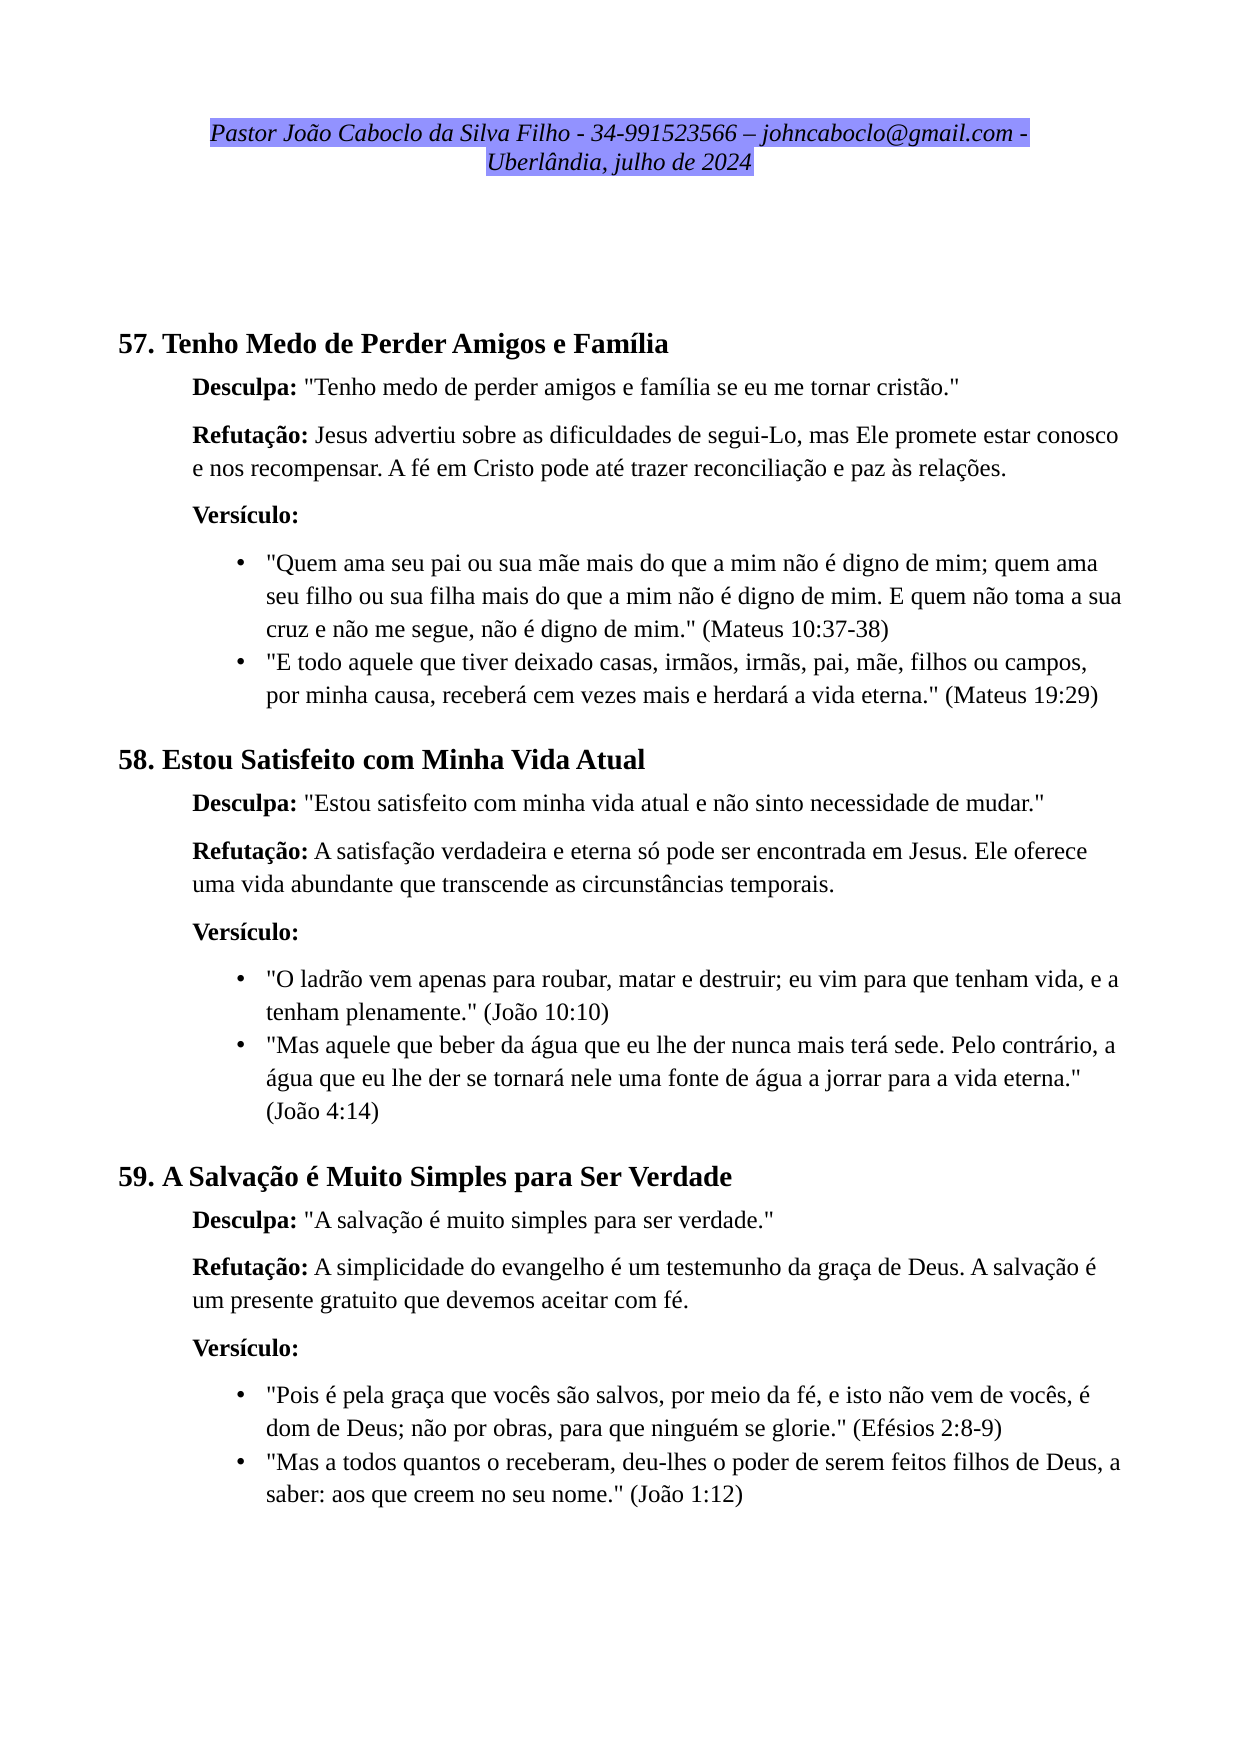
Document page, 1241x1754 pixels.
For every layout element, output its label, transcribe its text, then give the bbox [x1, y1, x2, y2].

list "E todo aquele que tiver deixado casas, irmãos, irmãs, pai, mãe, filhos ou campos, por minha causa, receberá cem vezes mais e herdará a vida eterna." (Mateus 19:29) [236, 647, 1122, 709]
text Versículo: [192, 501, 1122, 529]
text Refutação: A simplicidade do evangelho é um testemunho da graça de Deus. A salvação é um presente gratuito que devemos aceitar com fé. [192, 1252, 1122, 1314]
list "O ladrão vem apenas para roubar, matar e destruir; eu vim para que tenham vida, e a tenham plenamente." (João 10:10) [236, 964, 1122, 1026]
list "Mas a todos quantos o receberam, deu-lhes o poder de serem feitos filhos de Deus, a saber: aos que creem no seu nome." (João 1:12) [236, 1447, 1122, 1508]
list "Pois é pela graça que vocês são salvos, por meio da fé, e isto não vem de vocês, é dom de Deus; não por obras, para que ninguém se glorie." (Efésios 2:8-9) [236, 1381, 1122, 1442]
subtitle 59. A Salvação é Muito Simples para Ser Verdade [118, 1159, 1122, 1192]
text Versículo: [192, 917, 1122, 946]
subtitle 58. Estou Satisfeito com Minha Vida Atual [118, 742, 1122, 776]
subtitle 57. Tenho Medo de Perder Amigos e Família [118, 326, 1122, 360]
text Desculpa: "Estou satisfeito com minha vida atual e não sinto necessidade de mudar." [192, 788, 1122, 817]
list "Mas aquele que beber da água que eu lhe der nunca mais terá sede. Pelo contrário, a água que eu lhe der se tornará nele uma fonte de água a jorrar para a vida eterna." (João 4:14) [236, 1030, 1122, 1125]
text Refutação: A satisfação verdadeira e eterna só pode ser encontrada em Jesus. Ele oferece uma vida abundante que transcende as circunstâncias temporais. [192, 836, 1122, 898]
text Refutação: Jesus advertiu sobre as dificuldades de segui-Lo, mas Ele promete estar conosco e nos recompensar. A fé em Cristo pode até trazer reconciliação e paz às relações. [192, 420, 1122, 482]
text Desculpa: "A salvação é muito simples para ser verdade." [192, 1205, 1122, 1233]
list "Quem ama seu pai ou sua mãe mais do que a mim não é digno de mim; quem ama seu filho ou sua filha mais do que a mim não é digno de mim. E quem não toma a sua cruz e não me segue, não é digno de mim." (Mateus 10:37-38) [236, 548, 1122, 643]
text Versículo: [192, 1333, 1122, 1362]
text Desculpa: "Tenho medo de perder amigos e família se eu me tornar cristão." [192, 372, 1122, 401]
